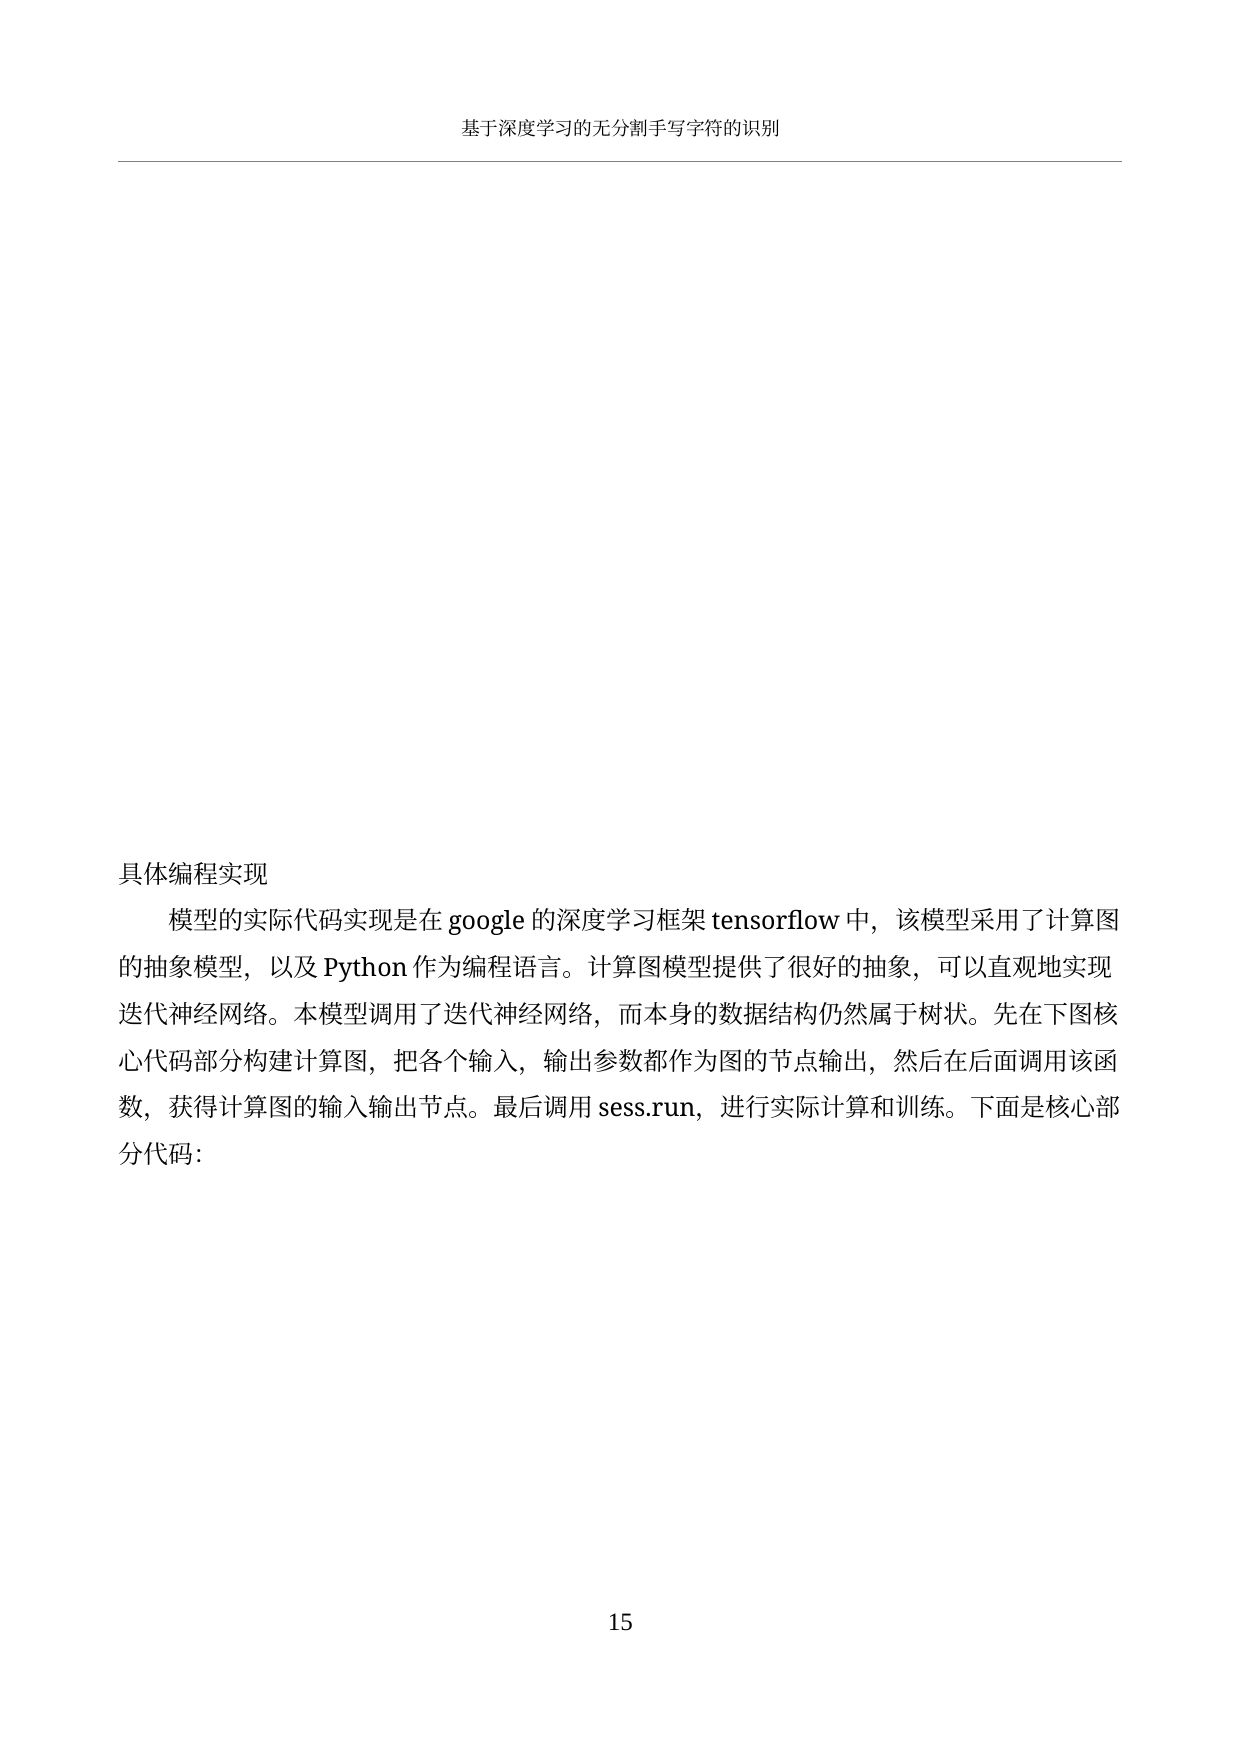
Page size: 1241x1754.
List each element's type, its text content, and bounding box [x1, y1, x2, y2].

text 具体编程实现 [118, 854, 1122, 890]
text 模型的实际代码实现是在google 的深度学习框架tensorflow中，该模型采用了计算图的抽象模型，以及Python作为编程语言。计算图模型提供了很好的抽象，可以直观地实现迭代神经网络。本模型调用了迭代神经网络，而本身的数据结构仍然属于树状。先在下图核心代码部分构建计算图，把各个输入，输出参数都作为图的节点输出，然后在后面调用该函数，获得计算图的输入输出节点。最后调用sess.run，进行实际计算和训练。下面是核心部分代码： [118, 901, 1122, 1171]
